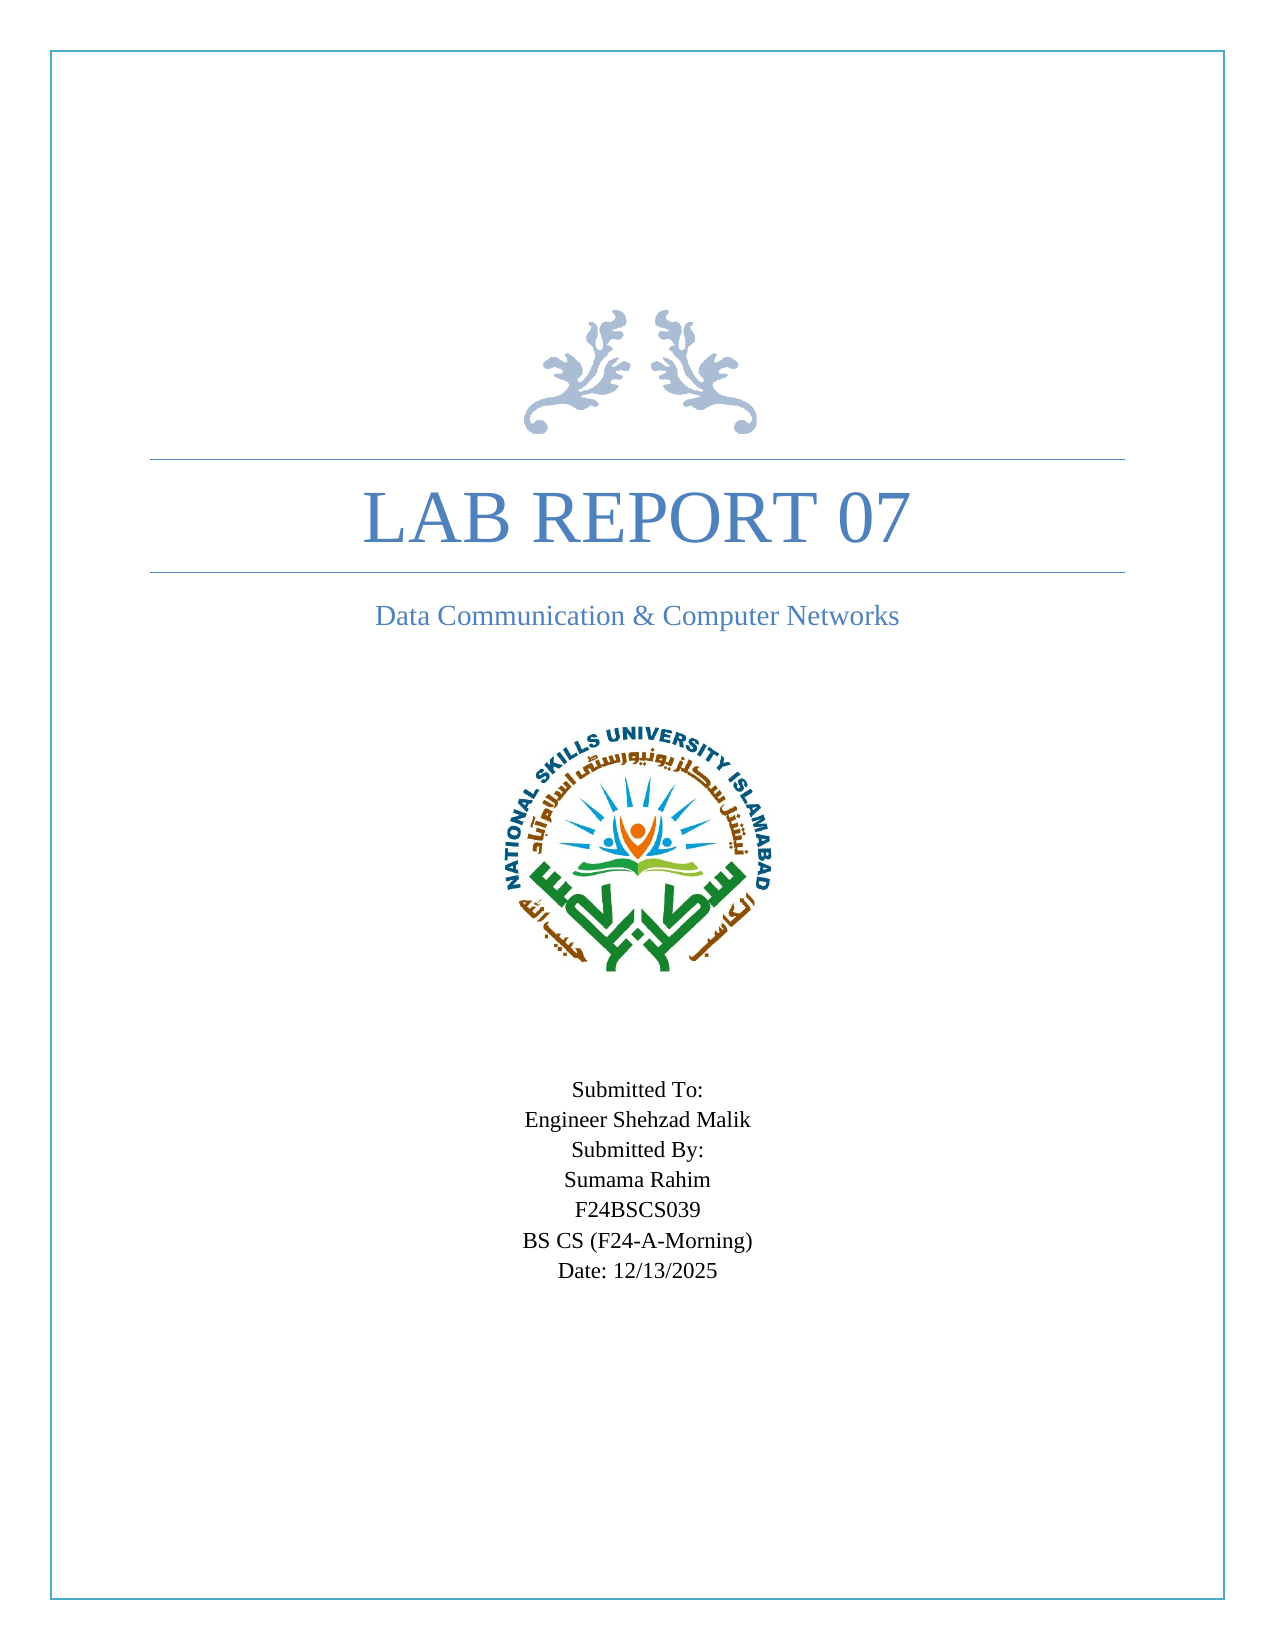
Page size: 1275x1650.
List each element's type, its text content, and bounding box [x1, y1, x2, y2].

picture [524, 310, 757, 434]
text Date: 12/13/2025 [150, 1257, 1125, 1283]
text Engineer Shehzad Malik [150, 1106, 1125, 1132]
picture [470, 681, 805, 1016]
text Sumama Rahim [150, 1166, 1125, 1193]
text Submitted To: [150, 1076, 1125, 1102]
text LAB REPORT 07 [150, 460, 1125, 572]
text Submitted By: [150, 1136, 1125, 1162]
text Data Communication & Computer Networks [150, 598, 1125, 632]
text BS CS (F24-A-Morning) [150, 1227, 1125, 1253]
text F24BSCS039 [150, 1196, 1125, 1223]
